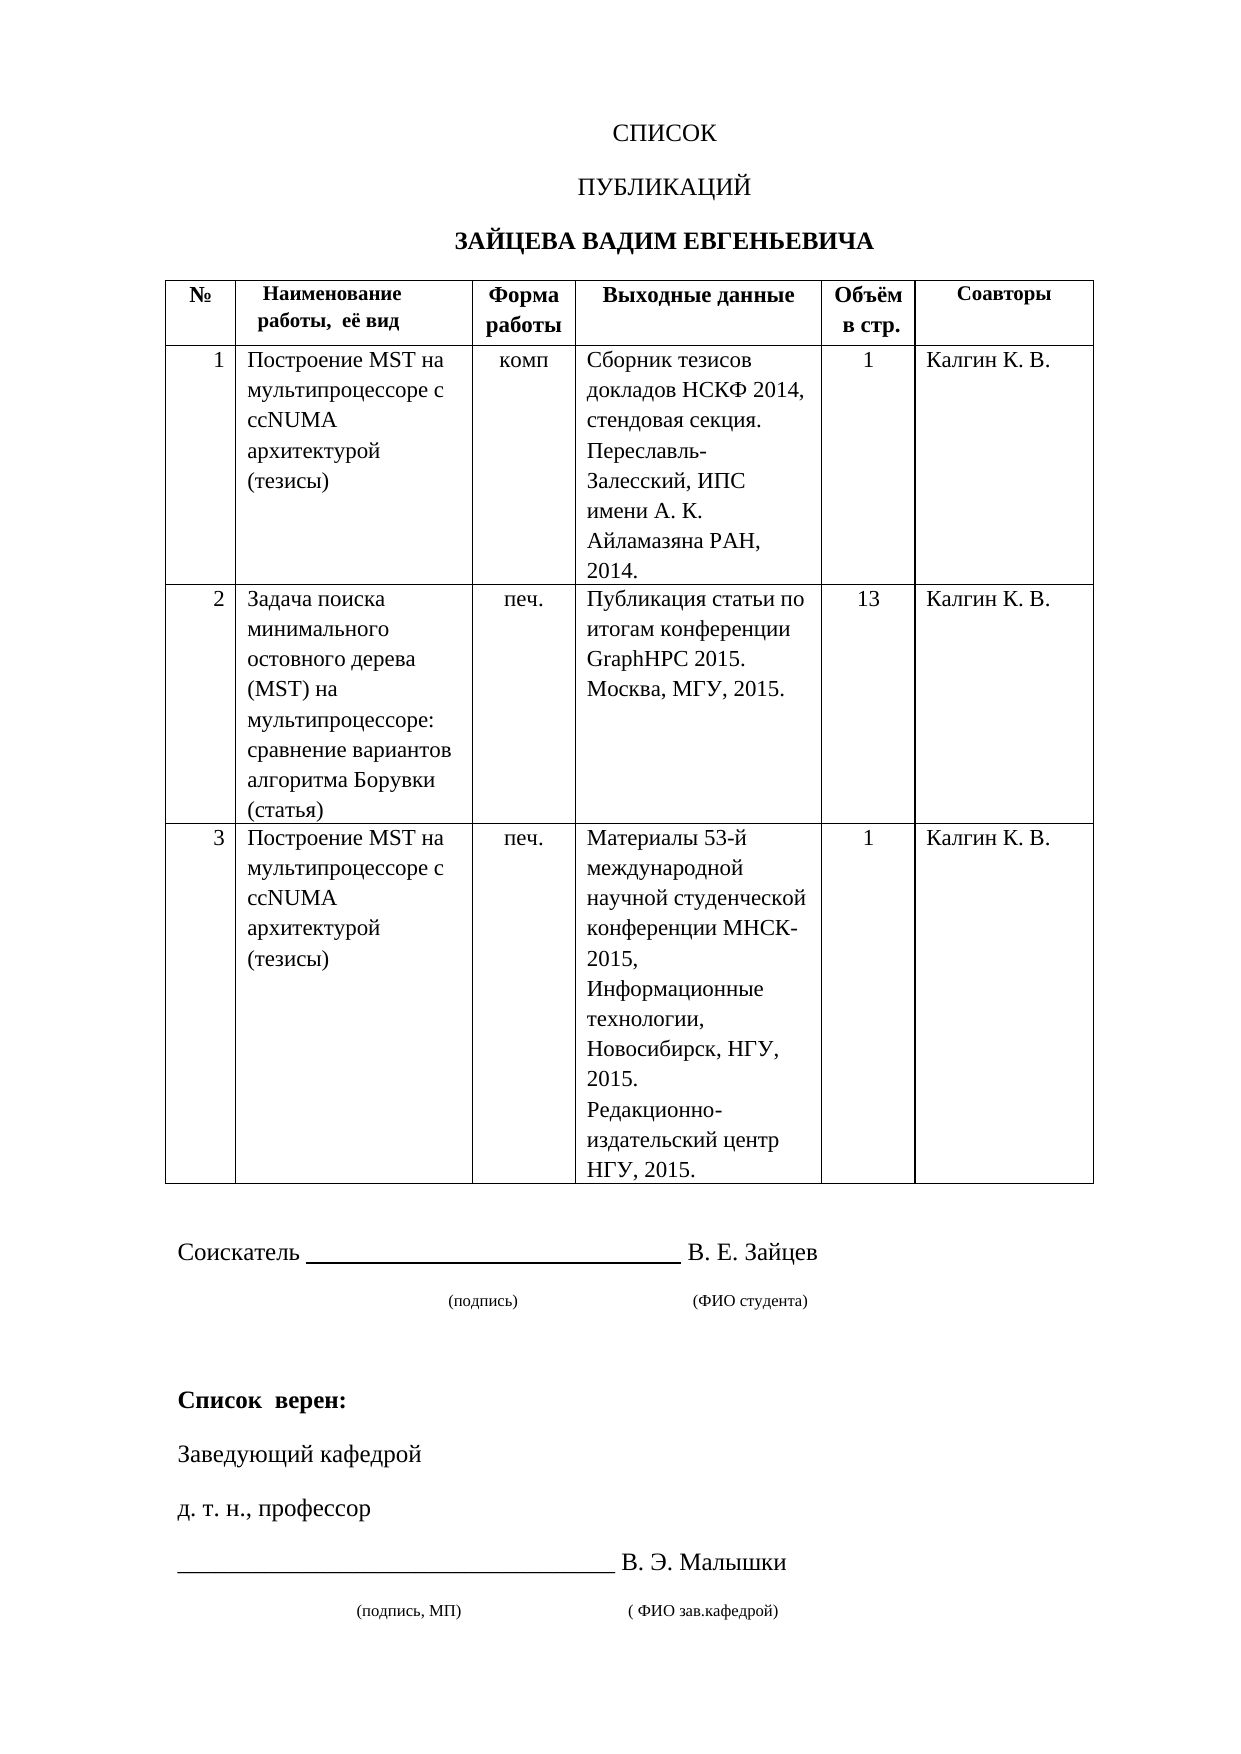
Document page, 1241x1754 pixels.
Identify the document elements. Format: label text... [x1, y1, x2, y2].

text (подпись, МП) ( ФИО зав.кафедрой) [177, 1600, 1152, 1619]
table_cell Калгин К. В. [916, 824, 1093, 1182]
table_cell Задача поиска минимального остовного дерева (MST) на мультипроцессоре: сравнение вариантов алгоритма Борувки (статья) [236, 585, 472, 823]
table_cell печ. [473, 585, 575, 823]
subtitle Список верен: [177, 1385, 1152, 1414]
table_header Объём в стр. [822, 281, 914, 345]
table_cell комп [473, 346, 575, 584]
text (подпись) (ФИО студента) [177, 1291, 1152, 1310]
table_cell 13 [822, 585, 914, 823]
table_header № [166, 281, 235, 345]
subtitle д. т. н., профессор [177, 1493, 1152, 1521]
table_cell 1 [166, 346, 235, 584]
text Соискатель В. Е. Зайцев [177, 1237, 1152, 1266]
table_header Наименование работы, её вид [236, 281, 472, 345]
table_cell Построение MST на мультипроцессоре с ccNUMA архитектурой (тезисы) [236, 346, 472, 584]
table_cell Построение MST на мультипроцессоре с ccNUMA архитектурой (тезисы) [236, 824, 472, 1182]
table_cell Материалы 53-й международной научной студенческой конференции МНСК-2015, Информационные технологии, Новосибирск, НГУ, 2015. Редакционно-издательский центр НГУ, 2015. [576, 824, 821, 1182]
subtitle ЗАЙЦЕВА ВАДИМ ЕВГЕНЬЕВИЧА [177, 226, 1152, 254]
subtitle ПУБЛИКАЦИЙ [177, 172, 1152, 201]
table_cell 1 [822, 346, 914, 584]
subtitle ___________________________________ В. Э. Малышки [177, 1547, 1152, 1575]
subtitle СПИСОК [177, 118, 1152, 147]
table_cell 2 [166, 585, 235, 823]
table_cell Публикация статьи по итогам конференции GraphHPC 2015. Москва, МГУ, 2015. [576, 585, 821, 823]
table_cell 1 [822, 824, 914, 1182]
table_header Форма работы [473, 281, 575, 345]
subtitle Заведующий кафедрой [177, 1439, 1152, 1468]
table_header Выходные данные [576, 281, 821, 345]
table_cell Сборник тезисов докладов НСКФ 2014, стендовая секция. Переславль-Залесский, ИПС имени А. К. Айламазяна РАН, 2014. [576, 346, 821, 584]
table_cell печ. [473, 824, 575, 1182]
table_header Соавторы [916, 281, 1093, 345]
table_cell Калгин К. В. [916, 346, 1093, 584]
table_cell Калгин К. В. [916, 585, 1093, 823]
table_cell 3 [166, 824, 235, 1182]
